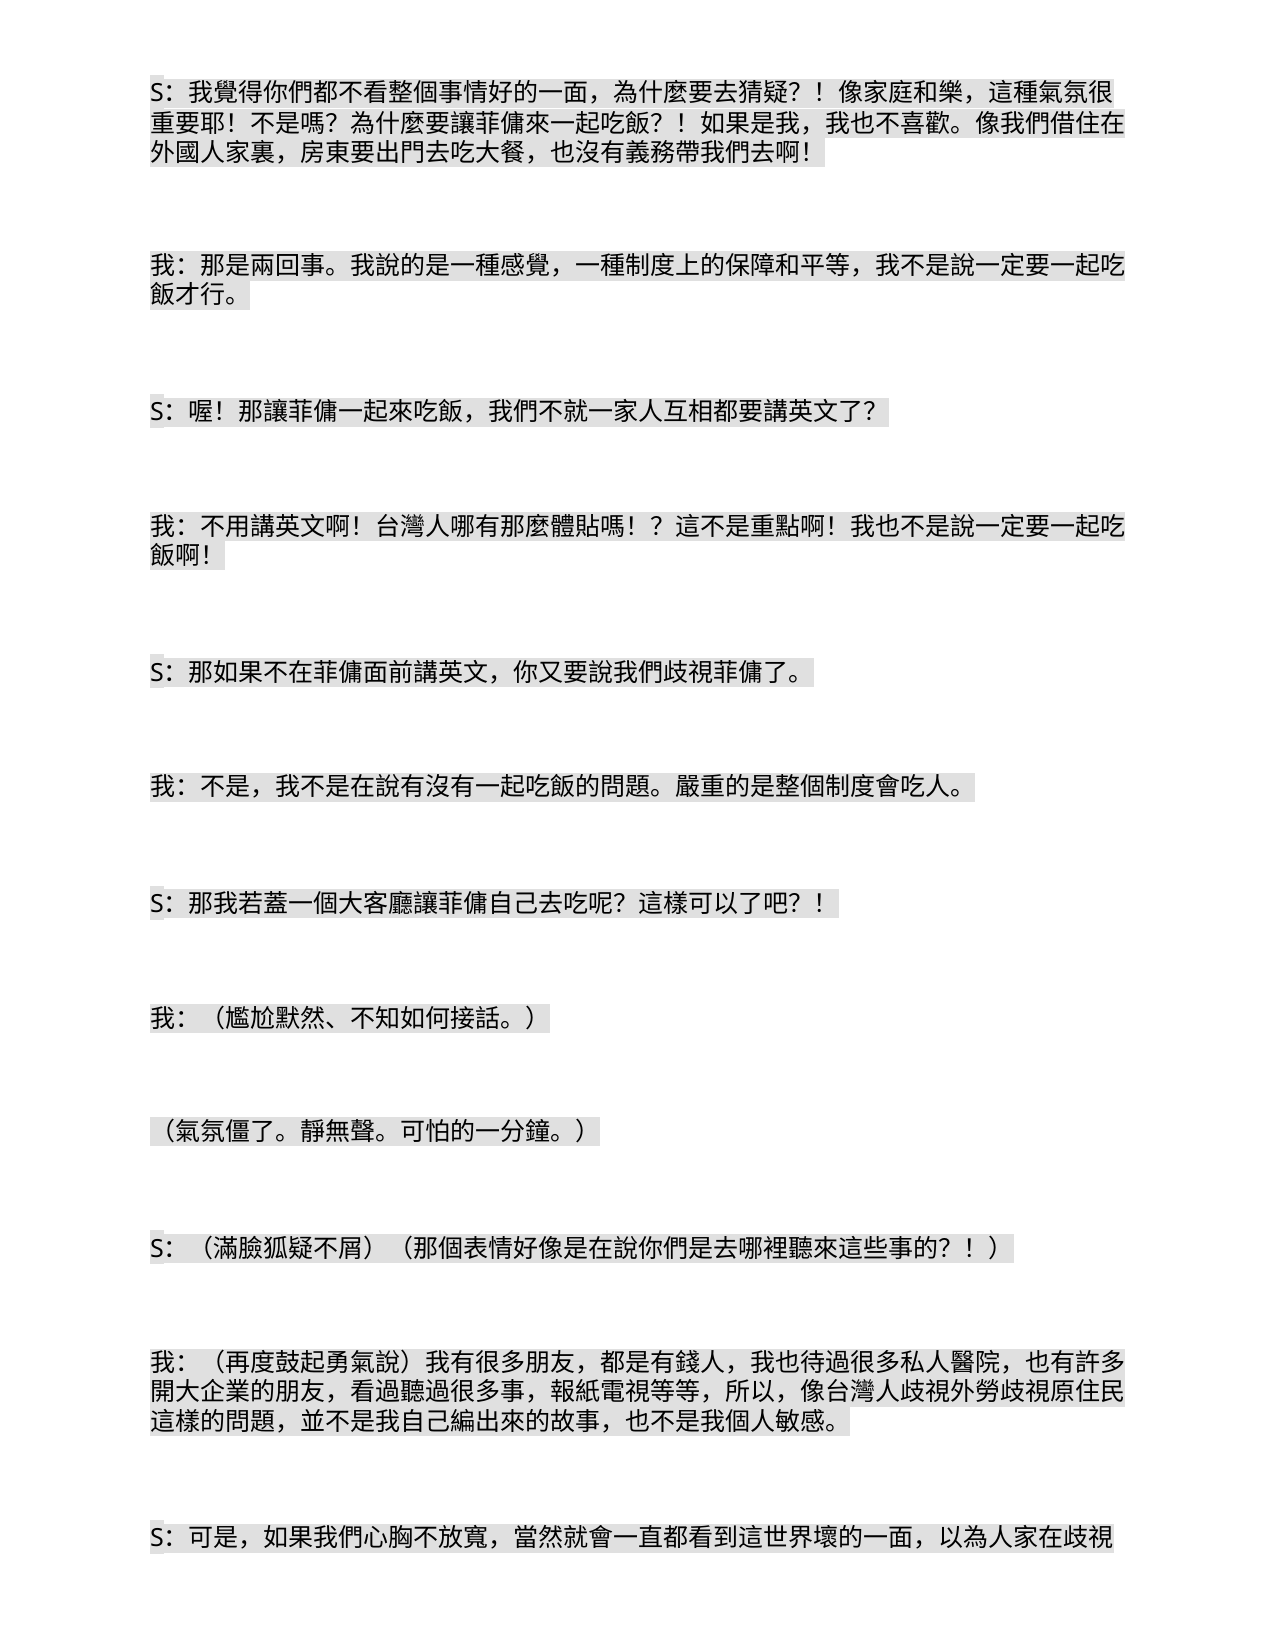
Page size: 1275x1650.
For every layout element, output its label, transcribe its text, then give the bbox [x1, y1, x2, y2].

text S：那如果不在菲傭面前講英文，你又要說我們歧視菲傭了。 [150, 654, 1125, 688]
text 我：不用講英文啊！台灣人哪有那麼體貼嗎！？這不是重點啊！我也不是說一定要一起吃飯啊！ [150, 512, 1125, 570]
text S：喔！那讓菲傭一起來吃飯，我們不就一家人互相都要講英文了？ [150, 394, 1125, 428]
text 我：（再度鼓起勇氣說）我有很多朋友，都是有錢人，我也待過很多私人醫院，也有許多開大企業的朋友，看過聽過很多事，報紙電視等等，所以，像台灣人歧視外勞歧視原住民這樣的問題，並不是我自己編出來的故事，也不是我個人敏感。 [150, 1348, 1125, 1436]
text （氣氛僵了。靜無聲。可怕的一分鐘。） [150, 1117, 1125, 1146]
text S：我覺得你們都不看整個事情好的一面，為什麼要去猜疑？！像家庭和樂，這種氣氛很重要耶！不是嗎？為什麼要讓菲傭來一起吃飯？！如果是我，我也不喜歡。像我們借住在外國人家裏，房東要出門去吃大餐，也沒有義務帶我們去啊！ [150, 75, 1125, 167]
text 我：（尷尬默然、不知如何接話。） [150, 1004, 1125, 1033]
text 我：那是兩回事。我說的是一種感覺，一種制度上的保障和平等，我不是說一定要一起吃飯才行。 [150, 251, 1125, 310]
text S：那我若蓋一個大客廳讓菲傭自己去吃呢？這樣可以了吧？！ [150, 886, 1125, 920]
text S：可是，如果我們心胸不放寬，當然就會一直都看到這世界壞的一面，以為人家在歧視 [150, 1520, 1125, 1554]
text 我：不是，我不是在說有沒有一起吃飯的問題。嚴重的是整個制度會吃人。 [150, 772, 1125, 802]
text S：（滿臉狐疑不屑）（那個表情好像是在說你們是去哪裡聽來這些事的？！） [150, 1230, 1125, 1264]
